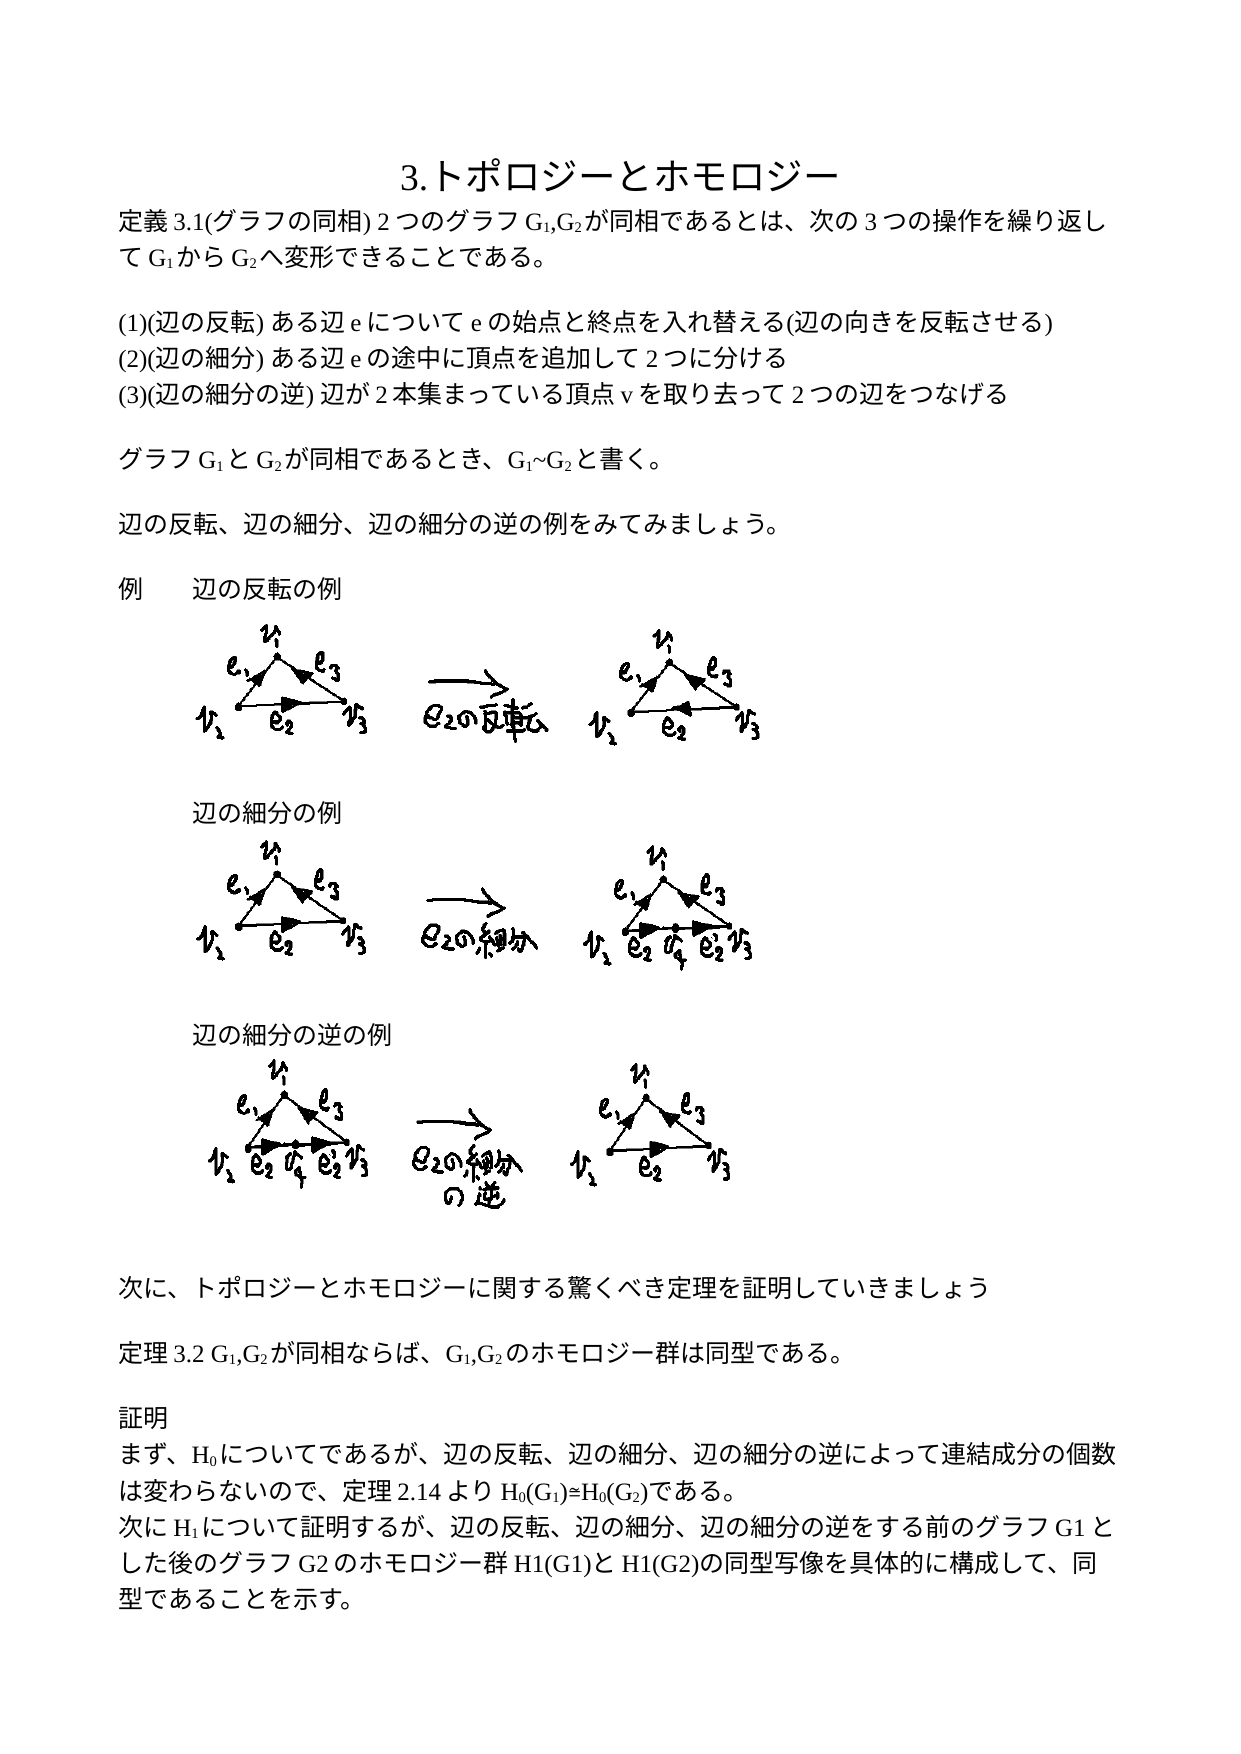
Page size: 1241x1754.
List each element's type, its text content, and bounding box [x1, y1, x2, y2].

text (1)(辺の反転) ある辺eについてeの始点と終点を入れ替える(辺の向きを反転させる) [118, 302, 1122, 339]
text 3.トポロジーとホモロジー [118, 147, 1122, 201]
picture [187, 1051, 754, 1211]
text まず、H0についてであるが、辺の反転、辺の細分、辺の細分の逆によって連結成分の個数は変わらないので、定理2.14よりH0(G1)≅H0(G2)である。 [118, 1435, 1122, 1507]
text 辺の反転、辺の細分、辺の細分の逆の例をみてみましょう。 [118, 505, 1122, 541]
text 辺の細分の例 [118, 794, 1122, 830]
text (2)(辺の細分) ある辺eの途中に頂点を追加して2つに分ける [118, 339, 1122, 375]
text グラフG1とG2が同相であるとき、G1~G2と書く。 [118, 440, 1122, 476]
picture [183, 615, 789, 765]
text (3)(辺の細分の逆) 辺が2本集まっている頂点vを取り去って2つの辺をつなげる [118, 375, 1122, 411]
text 辺の細分の逆の例 [118, 1015, 1122, 1052]
text 定義3.1(グラフの同相) 2つのグラフG1,G2が同相であるとは、次の3つの操作を繰り返してG1からG2へ変形できることである。 [118, 201, 1122, 274]
text 次に、トポロジーとホモロジーに関する驚くべき定理を証明していきましょう [118, 1268, 1122, 1305]
picture [184, 831, 782, 987]
text 定理3.2 G1,G2が同相ならば、G1,G2のホモロジー群は同型である。 [118, 1333, 1122, 1370]
text 次にH1について証明するが、辺の反転、辺の細分、辺の細分の逆をする前のグラフG1とした後のグラフG2のホモロジー群H1(G1)とH1(G2)の同型写像を具体的に構成して、同型であることを示す。 [118, 1507, 1122, 1616]
text 例 辺の反転の例 [118, 570, 1122, 606]
text 証明 [118, 1398, 1122, 1435]
